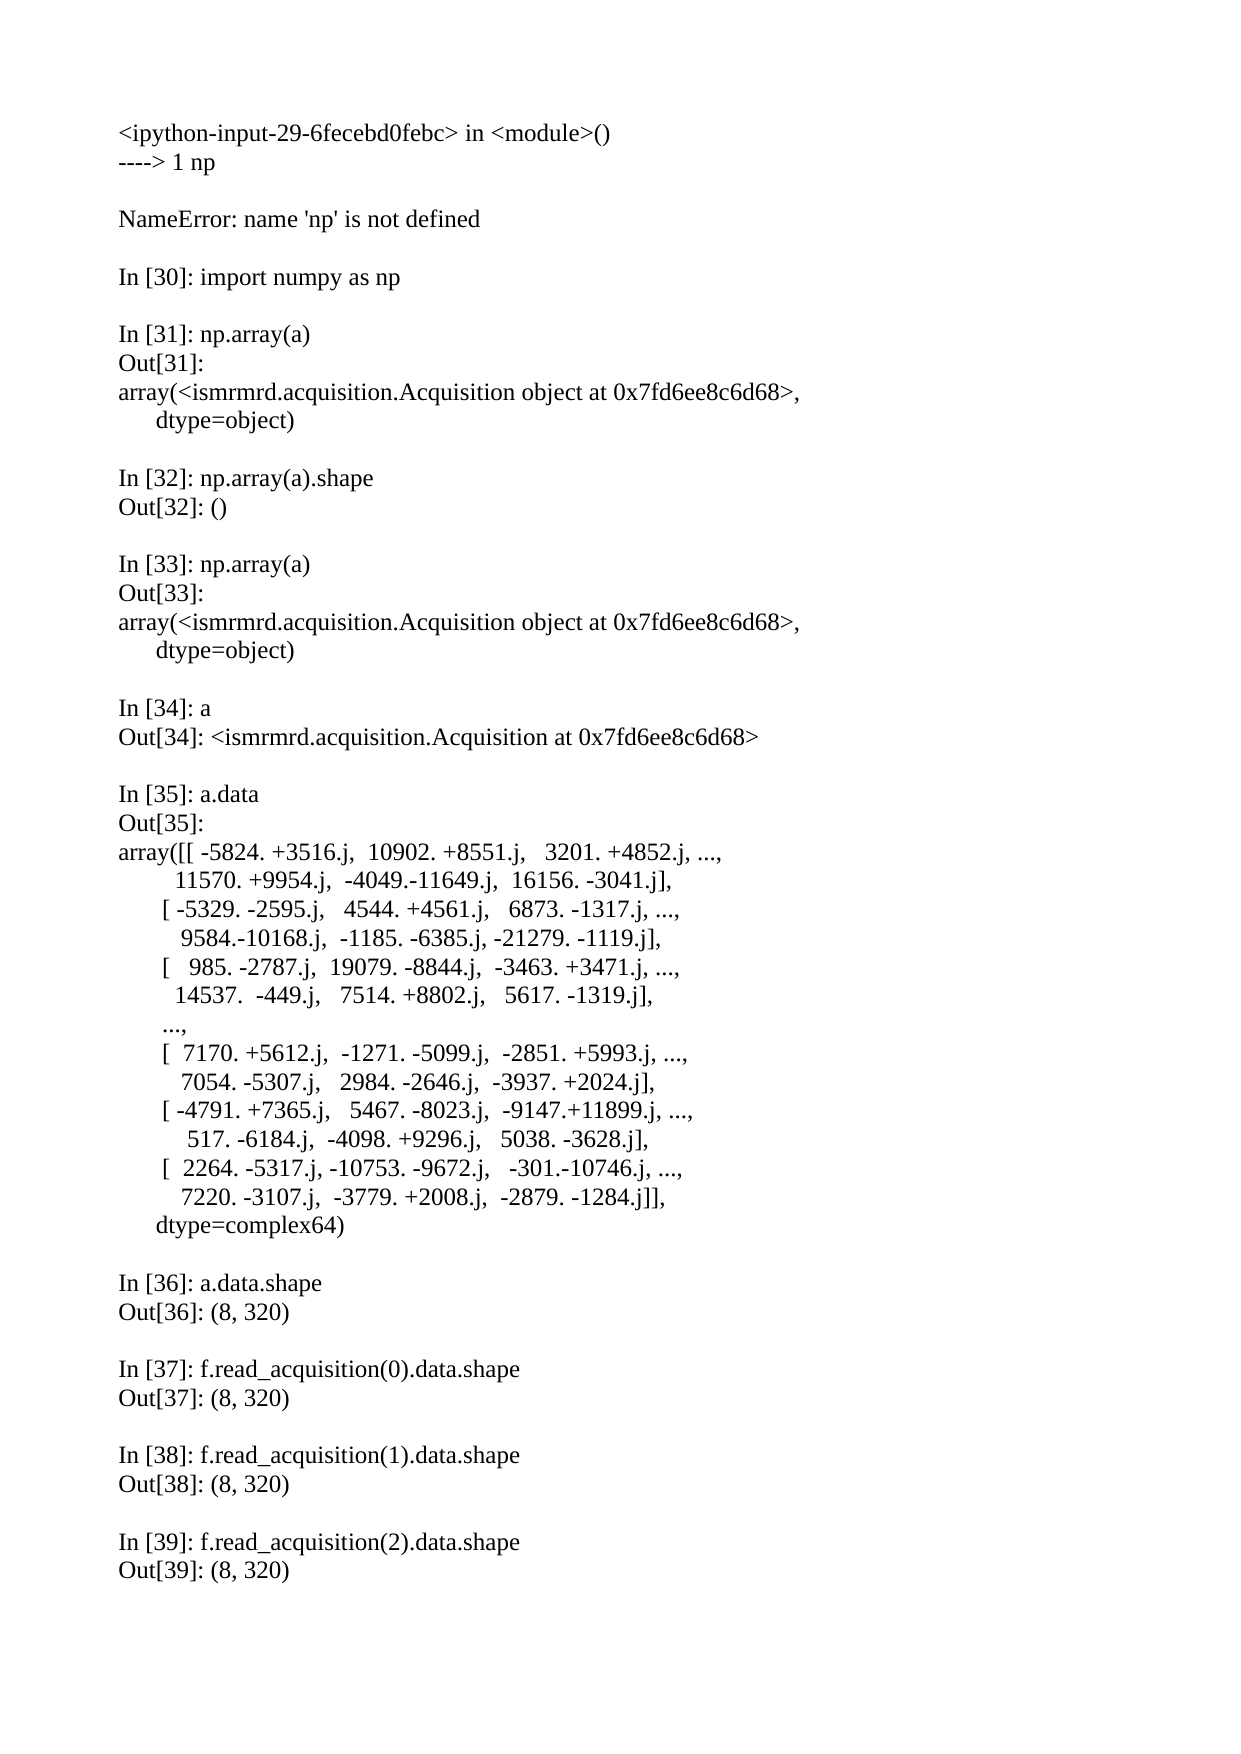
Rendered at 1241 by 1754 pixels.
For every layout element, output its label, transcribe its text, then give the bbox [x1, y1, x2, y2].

text 14537. -449.j, 7514. +8802.j, 5617. -1319.j], [118, 981, 1122, 1009]
text Out[37]: (8, 320) [118, 1383, 1122, 1412]
text ----> 1 np [118, 147, 1122, 176]
text In [31]: np.array(a) [118, 319, 1122, 348]
text In [38]: f.read_acquisition(1).data.shape [118, 1441, 1122, 1469]
text 9584.-10168.j, -1185. -6385.j, -21279. -1119.j], [118, 923, 1122, 952]
text Out[36]: (8, 320) [118, 1297, 1122, 1326]
text In [39]: f.read_acquisition(2).data.shape [118, 1527, 1122, 1556]
text Out[35]: [118, 808, 1122, 837]
text <ipython-input-29-6fecebd0febc> in <module>() [118, 118, 1122, 147]
text Out[34]: <ismrmrd.acquisition.Acquisition at 0x7fd6ee8c6d68> [118, 722, 1122, 751]
text In [33]: np.array(a) [118, 549, 1122, 578]
text NameError: name 'np' is not defined [118, 204, 1122, 233]
text In [36]: a.data.shape [118, 1268, 1122, 1297]
text [ 2264. -5317.j, -10753. -9672.j, -301.-10746.j, ..., [118, 1153, 1122, 1182]
text In [32]: np.array(a).shape [118, 463, 1122, 492]
text Out[31]: [118, 348, 1122, 377]
text In [34]: a [118, 693, 1122, 722]
text Out[33]: [118, 578, 1122, 607]
text array([[ -5824. +3516.j, 10902. +8551.j, 3201. +4852.j, ..., [118, 837, 1122, 866]
text dtype=complex64) [118, 1211, 1122, 1239]
text 11570. +9954.j, -4049.-11649.j, 16156. -3041.j], [118, 866, 1122, 894]
text 7220. -3107.j, -3779. +2008.j, -2879. -1284.j]], [118, 1182, 1122, 1211]
text [ 7170. +5612.j, -1271. -5099.j, -2851. +5993.j, ..., [118, 1038, 1122, 1067]
text Out[38]: (8, 320) [118, 1469, 1122, 1498]
text dtype=object) [118, 406, 1122, 434]
text [ -4791. +7365.j, 5467. -8023.j, -9147.+11899.j, ..., [118, 1096, 1122, 1124]
text array(<ismrmrd.acquisition.Acquisition object at 0x7fd6ee8c6d68>, [118, 607, 1122, 636]
text ..., [118, 1009, 1122, 1038]
text In [30]: import numpy as np [118, 262, 1122, 291]
text In [35]: a.data [118, 779, 1122, 808]
text Out[32]: () [118, 492, 1122, 521]
text 7054. -5307.j, 2984. -2646.j, -3937. +2024.j], [118, 1067, 1122, 1096]
text In [37]: f.read_acquisition(0).data.shape [118, 1354, 1122, 1383]
text dtype=object) [118, 636, 1122, 664]
text 517. -6184.j, -4098. +9296.j, 5038. -3628.j], [118, 1124, 1122, 1153]
text Out[39]: (8, 320) [118, 1556, 1122, 1584]
text [ -5329. -2595.j, 4544. +4561.j, 6873. -1317.j, ..., [118, 894, 1122, 923]
text [ 985. -2787.j, 19079. -8844.j, -3463. +3471.j, ..., [118, 952, 1122, 981]
text array(<ismrmrd.acquisition.Acquisition object at 0x7fd6ee8c6d68>, [118, 377, 1122, 406]
